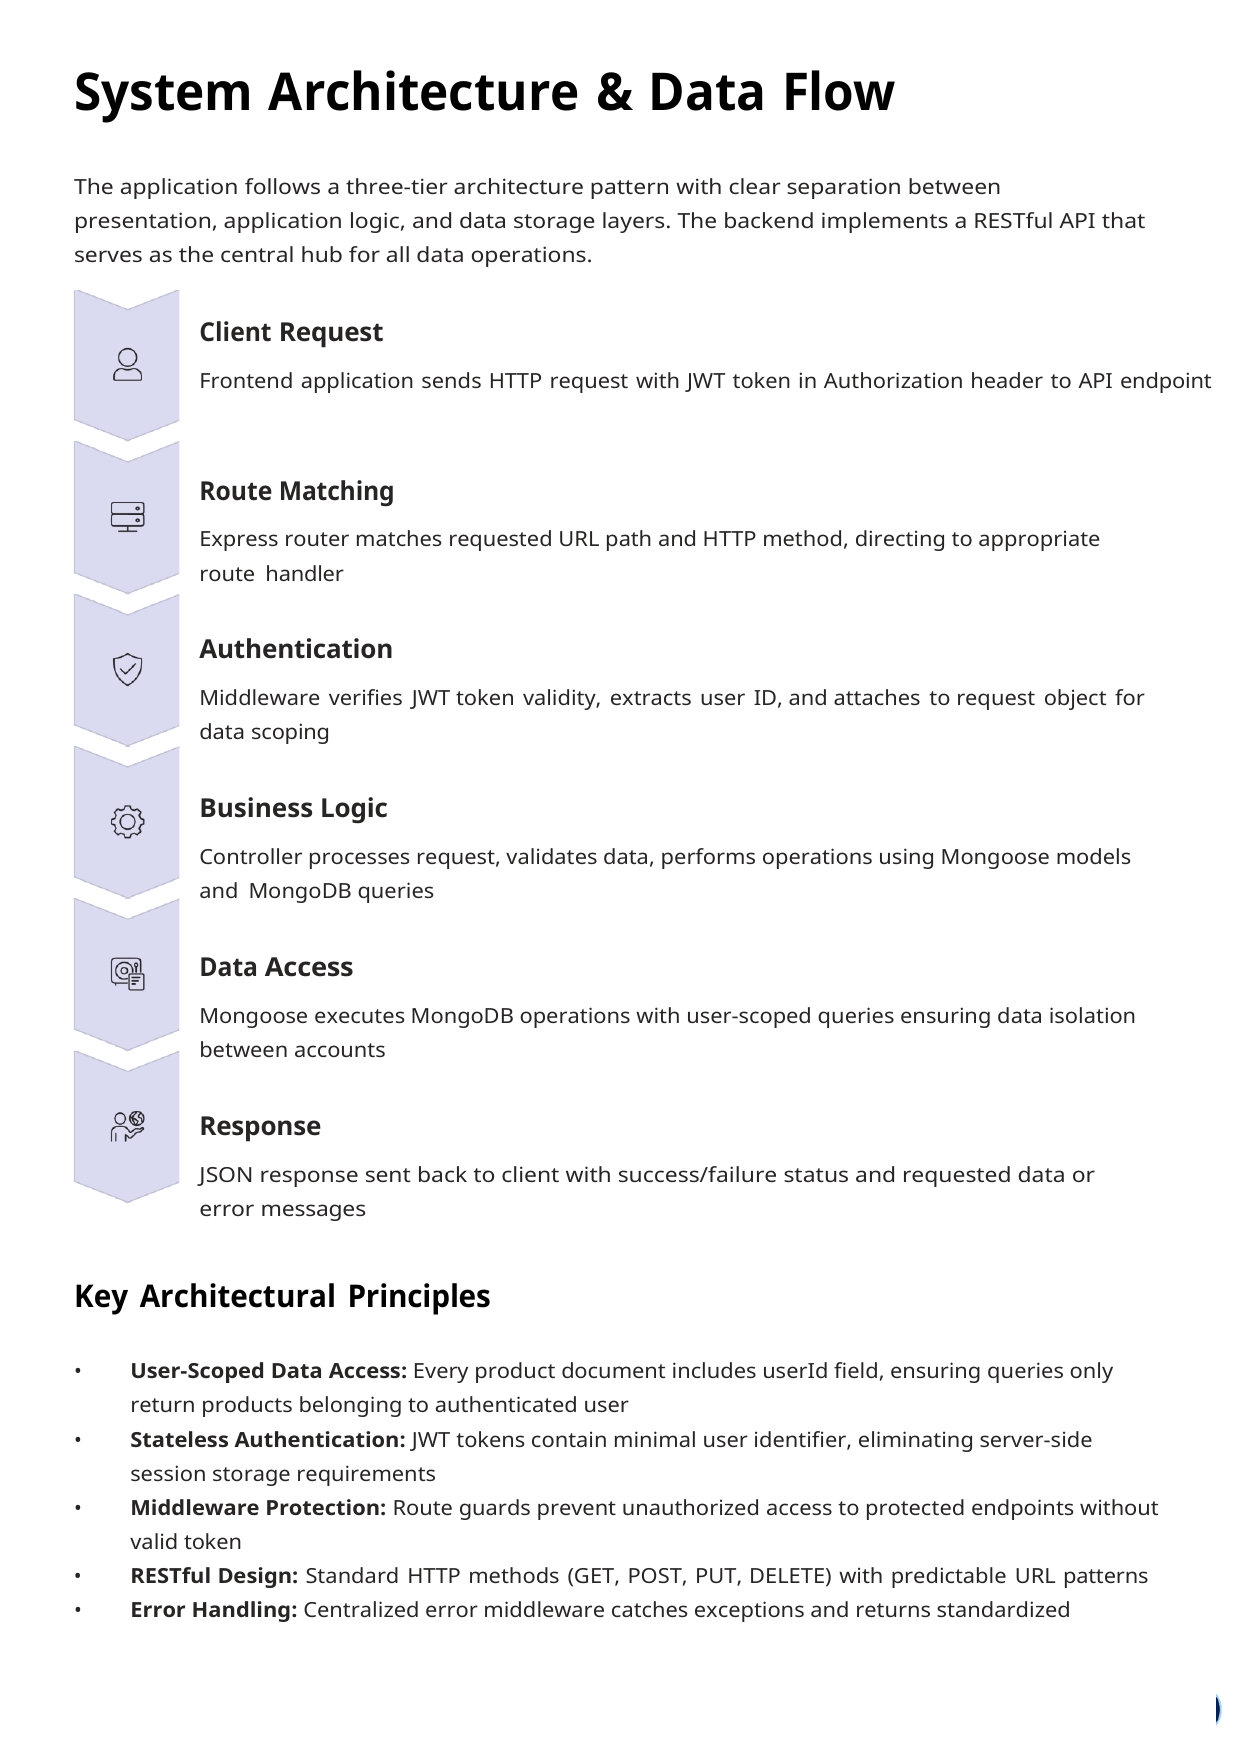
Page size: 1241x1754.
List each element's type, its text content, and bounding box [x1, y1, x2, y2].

text Key Architectural Principles [74, 1274, 1213, 1317]
text JSON response sent back to client with success/failure status and requested data or error messages [199, 1160, 1149, 1222]
text Mongoose executes MongoDB operations with user-scoped queries ensuring data isolation between accounts [199, 1001, 1149, 1063]
picture [1216, 1683, 1222, 1735]
subtitle Authentication [199, 631, 1213, 666]
text System Architecture & Data Flow [74, 54, 1213, 126]
list RESTful Design: Standard HTTP methods (GET, POST, PUT, DELETE) with predictable URL patterns [74, 1562, 1213, 1589]
text The application follows a three-tier architecture pattern with clear separation between presentation, application logic, and data storage layers. The backend implements a RESTful API that serves as the central hub for all data operations. [74, 172, 1149, 269]
text Middleware verifies JWT token validity, extracts user ID, and attaches to request object for data scoping [199, 683, 1149, 746]
subtitle Response [199, 1107, 1213, 1143]
subtitle Data Access [199, 948, 1213, 984]
picture [73, 290, 180, 1203]
text Frontend application sends HTTP request with JWT token in Authorization header to API endpoint [199, 366, 1213, 394]
list Middleware Protection: Route guards prevent unauthorized access to protected endpoints without valid token [74, 1493, 1165, 1556]
subtitle Business Logic [199, 790, 1213, 825]
list User-Scoped Data Access: Every product document includes userId field, ensuring queries only return products belonging to authenticated user [74, 1356, 1147, 1419]
text Express router matches requested URL path and HTTP method, directing to appropriate route handler [199, 524, 1149, 587]
subtitle Route Matching [199, 472, 1213, 508]
subtitle Client Request [199, 313, 1213, 349]
list Stateless Authentication: JWT tokens contain minimal user identifier, eliminating server-side session storage requirements [74, 1425, 1133, 1487]
list Error Handling: Centralized error middleware catches exceptions and returns standardized [74, 1595, 1085, 1623]
text Controller processes request, validates data, performs operations using Mongoose models and MongoDB queries [199, 842, 1149, 904]
